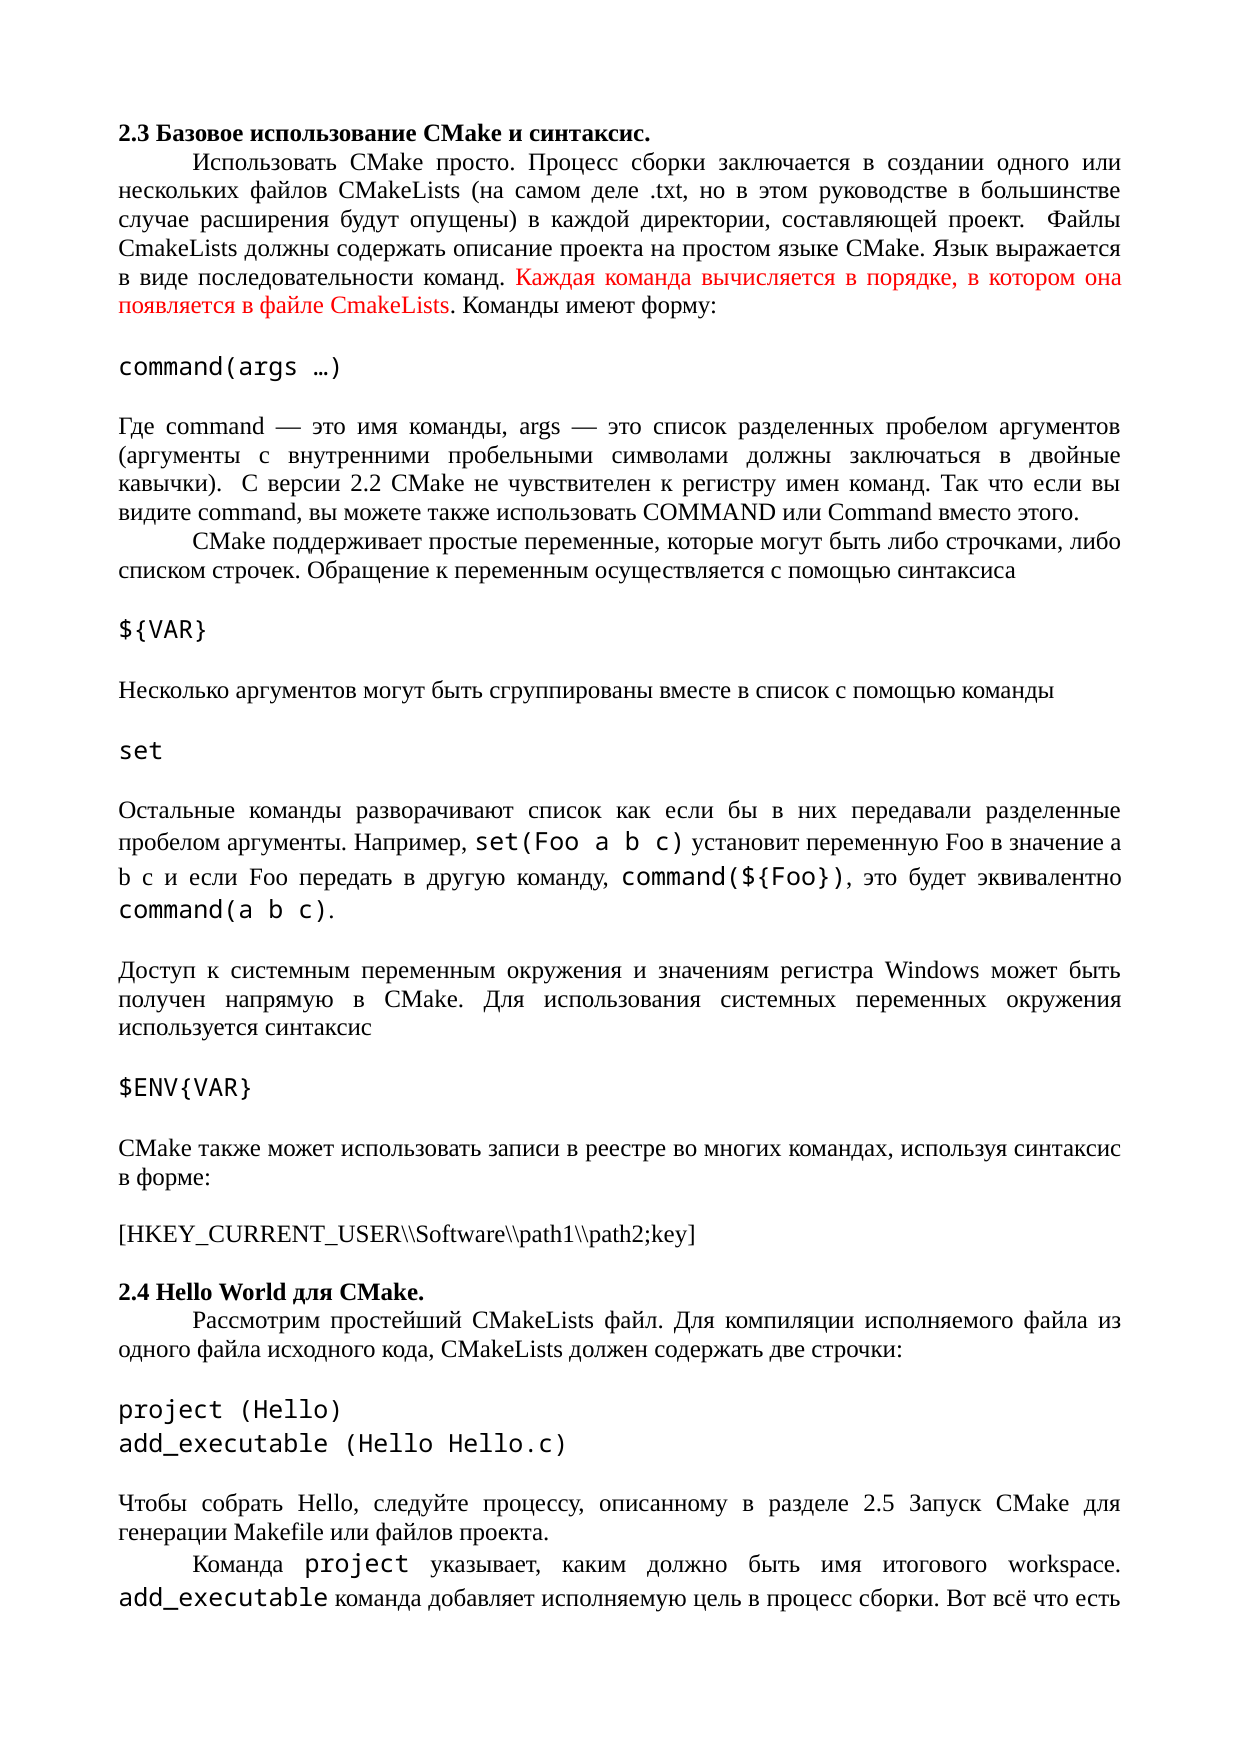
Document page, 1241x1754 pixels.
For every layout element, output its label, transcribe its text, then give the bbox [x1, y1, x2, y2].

text ${VAR} [118, 612, 1122, 646]
text 2.3 Базовое использование CMake и синтаксис. [118, 118, 1122, 147]
text add_executable (Hello Hello.c) [118, 1426, 1122, 1460]
text Чтобы собрать Hello, следуйте процессу, описанному в разделе 2.5 Запуск CMake для генерации Makefile или файлов проекта. [118, 1488, 1122, 1546]
text Где command — это имя команды, args — это список разделенных пробелом аргументов (аргументы с внутренними пробельными символами должны заключаться в двойные кавычки). С версии 2.2 CMake не чувствителен к регистру имен команд. Так что если вы видите command, вы можете также использовать COMMAND или Command вместо этого. [118, 411, 1122, 526]
text CMake также может использовать записи в реестре во многих командах, используя синтаксис в форме: [118, 1133, 1122, 1190]
text Несколько аргументов могут быть сгруппированы вместе в список с помощью команды [118, 675, 1122, 704]
text command(args …) [118, 348, 1122, 382]
text [HKEY_CURRENT_USER\\Software\\path1\\path2;key] [118, 1219, 1122, 1248]
text 2.4 Hello World для CMake. [118, 1277, 1122, 1305]
text Доступ к системным переменным окружения и значениям регистра Windows может быть получен напрямую в CMake. Для использования системных переменных окружения используется синтаксис [118, 955, 1122, 1041]
text set [118, 732, 1122, 767]
text project (Hello) [118, 1392, 1122, 1426]
text Остальные команды разворачивают список как если бы в них передавали разделенные пробелом аргументы. Например, set(Foo a b c) установит переменную Foo в значение a b c и если Foo передать в другую команду, command(${Foo}), это будет эквивалентно command(a b c). [118, 795, 1122, 926]
text Команда project указывает, каким должно быть имя итогового workspace. add_executable команда добавляет исполняемую цель в процесс сборки. Вот всё что есть [118, 1546, 1122, 1614]
text CMake поддерживает простые переменные, которые могут быть либо строчками, либо списком строчек. Обращение к переменным осуществляется с помощью синтаксиса [118, 526, 1122, 583]
text Рассмотрим простейший CMakeLists файл. Для компиляции исполняемого файла из одного файла исходного кода, CMakeLists должен содержать две строчки: [118, 1305, 1122, 1363]
text $ENV{VAR} [118, 1070, 1122, 1104]
text Использовать CMake просто. Процесс сборки заключается в создании одного или нескольких файлов CMakeLists (на самом деле .txt, но в этом руководстве в большинстве случае расширения будут опущены) в каждой директории, составляющей проект. Файлы CmakeLists должны содержать описание проекта на простом языке CMake. Язык выражается в виде последовательности команд. Каждая команда вычисляется в порядке, в котором она появляется в файле CmakeLists. Команды имеют форму: [118, 147, 1122, 319]
